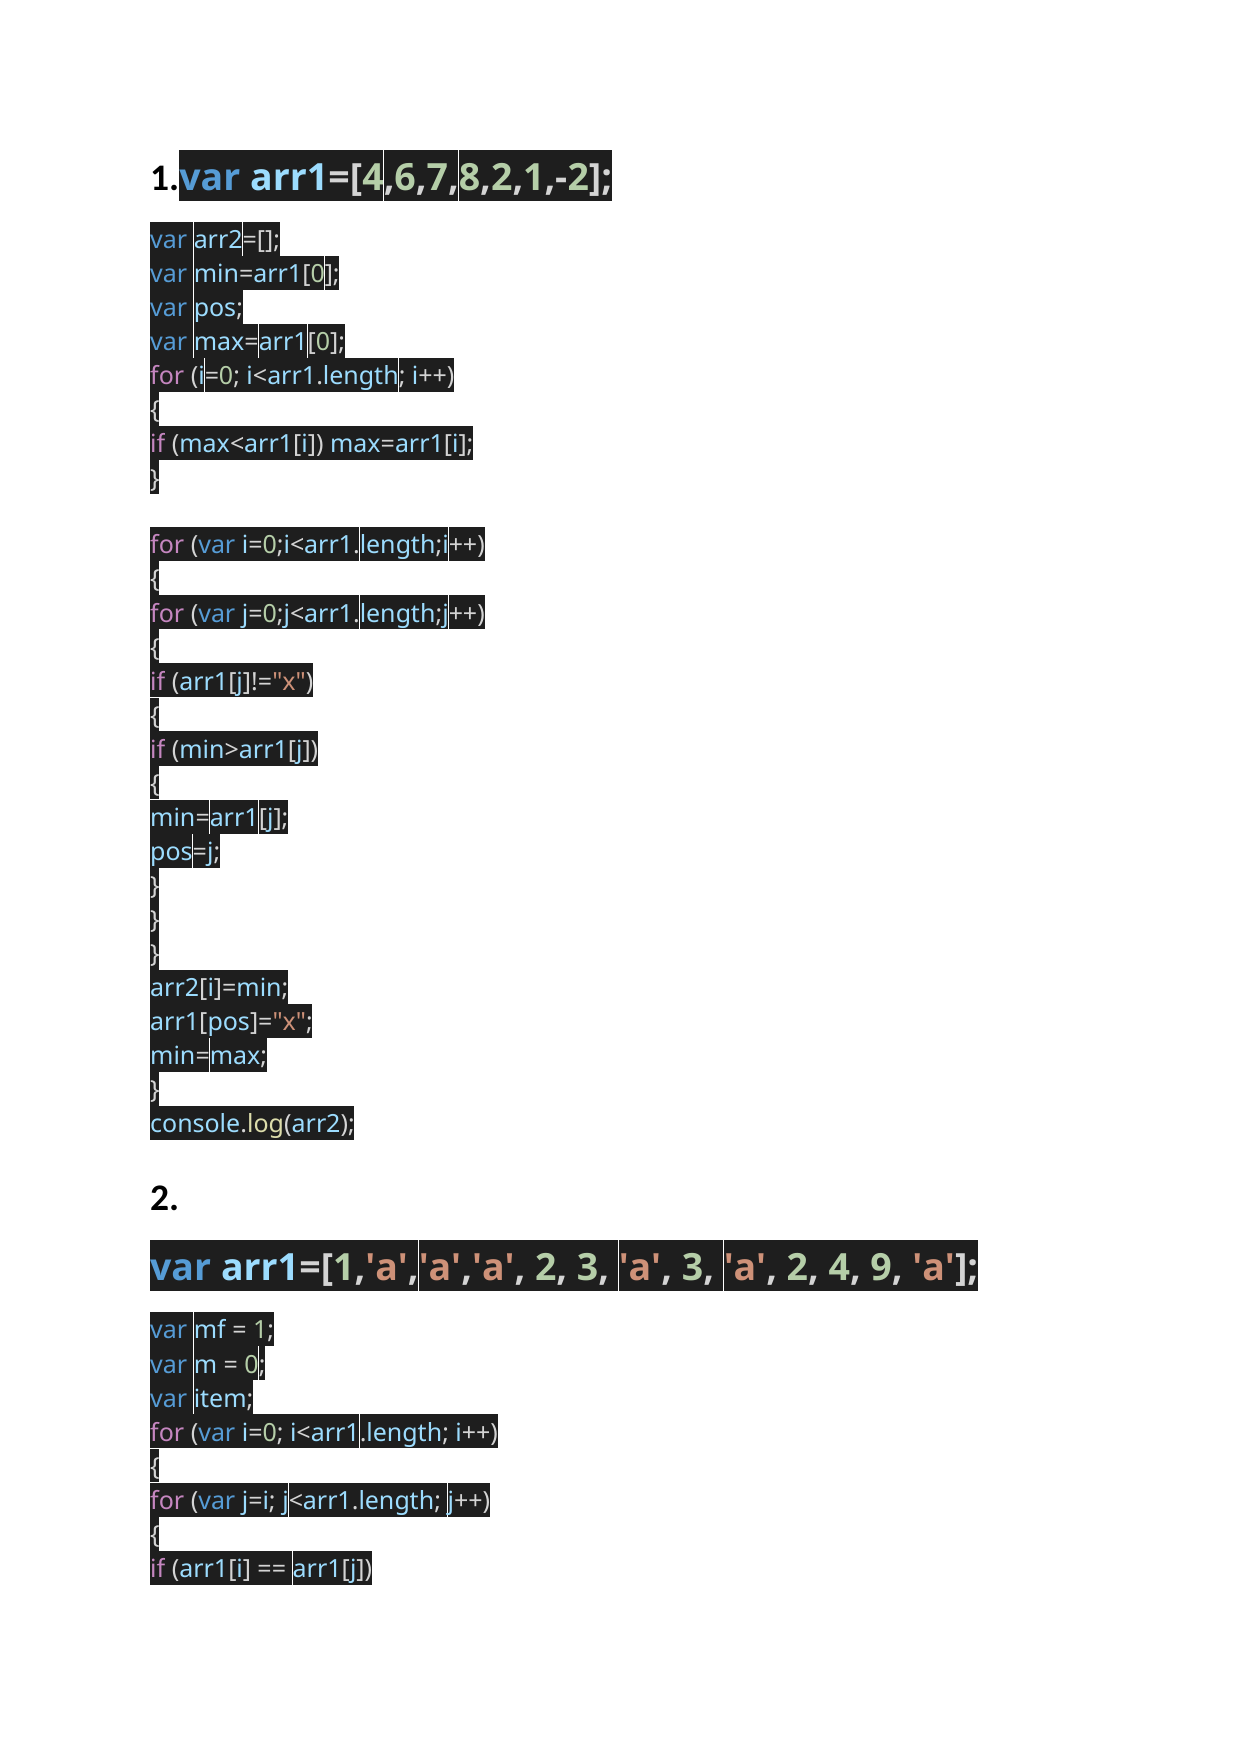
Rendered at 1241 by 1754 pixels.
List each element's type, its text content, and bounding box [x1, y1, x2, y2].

text arr1[pos]="x"; [150, 1004, 1090, 1038]
text if (max<arr1[i]) max=arr1[i]; [150, 426, 1090, 460]
text for (var i=0; i<arr1.length; i++) [150, 1414, 1090, 1448]
text } [150, 936, 1090, 970]
text if (arr1[j]!="x") [150, 663, 1090, 697]
text console.log(arr2); [150, 1106, 1090, 1140]
text var m = 0; [150, 1346, 1090, 1380]
text if (arr1[i] == arr1[j]) [150, 1551, 1090, 1585]
text if (min>arr1[j]) [150, 731, 1090, 766]
text { [150, 392, 1090, 426]
text } [150, 1072, 1090, 1106]
text var mf = 1; [150, 1312, 1090, 1346]
text pos=j; [150, 834, 1090, 868]
text { [150, 1517, 1090, 1551]
text var item; [150, 1380, 1090, 1414]
text min=max; [150, 1038, 1090, 1072]
text } [150, 902, 1090, 936]
text var arr1=[1,'a','a','a', 2, 3, 'a', 3, 'a', 2, 4, 9, 'a']; [150, 1240, 1090, 1291]
text { [150, 629, 1090, 663]
text 2. [150, 1174, 1090, 1220]
text } [150, 460, 1090, 494]
text var arr2=[]; [150, 222, 1090, 256]
text 1.var arr1=[4,6,7,8,2,1,-2]; [150, 150, 1090, 201]
text min=arr1[j]; [150, 799, 1090, 834]
text var max=arr1[0]; [150, 324, 1090, 358]
text } [150, 868, 1090, 902]
text var min=arr1[0]; [150, 256, 1090, 290]
text var pos; [150, 290, 1090, 324]
text for (var i=0;i<arr1.length;i++) [150, 527, 1090, 561]
text { [150, 1448, 1090, 1482]
text { [150, 766, 1090, 799]
text for (var j=0;j<arr1.length;j++) [150, 595, 1090, 629]
text arr2[i]=min; [150, 970, 1090, 1004]
text { [150, 561, 1090, 595]
text for (var j=i; j<arr1.length; j++) [150, 1482, 1090, 1517]
text for (i=0; i<arr1.length; i++) [150, 358, 1090, 392]
text { [150, 697, 1090, 731]
